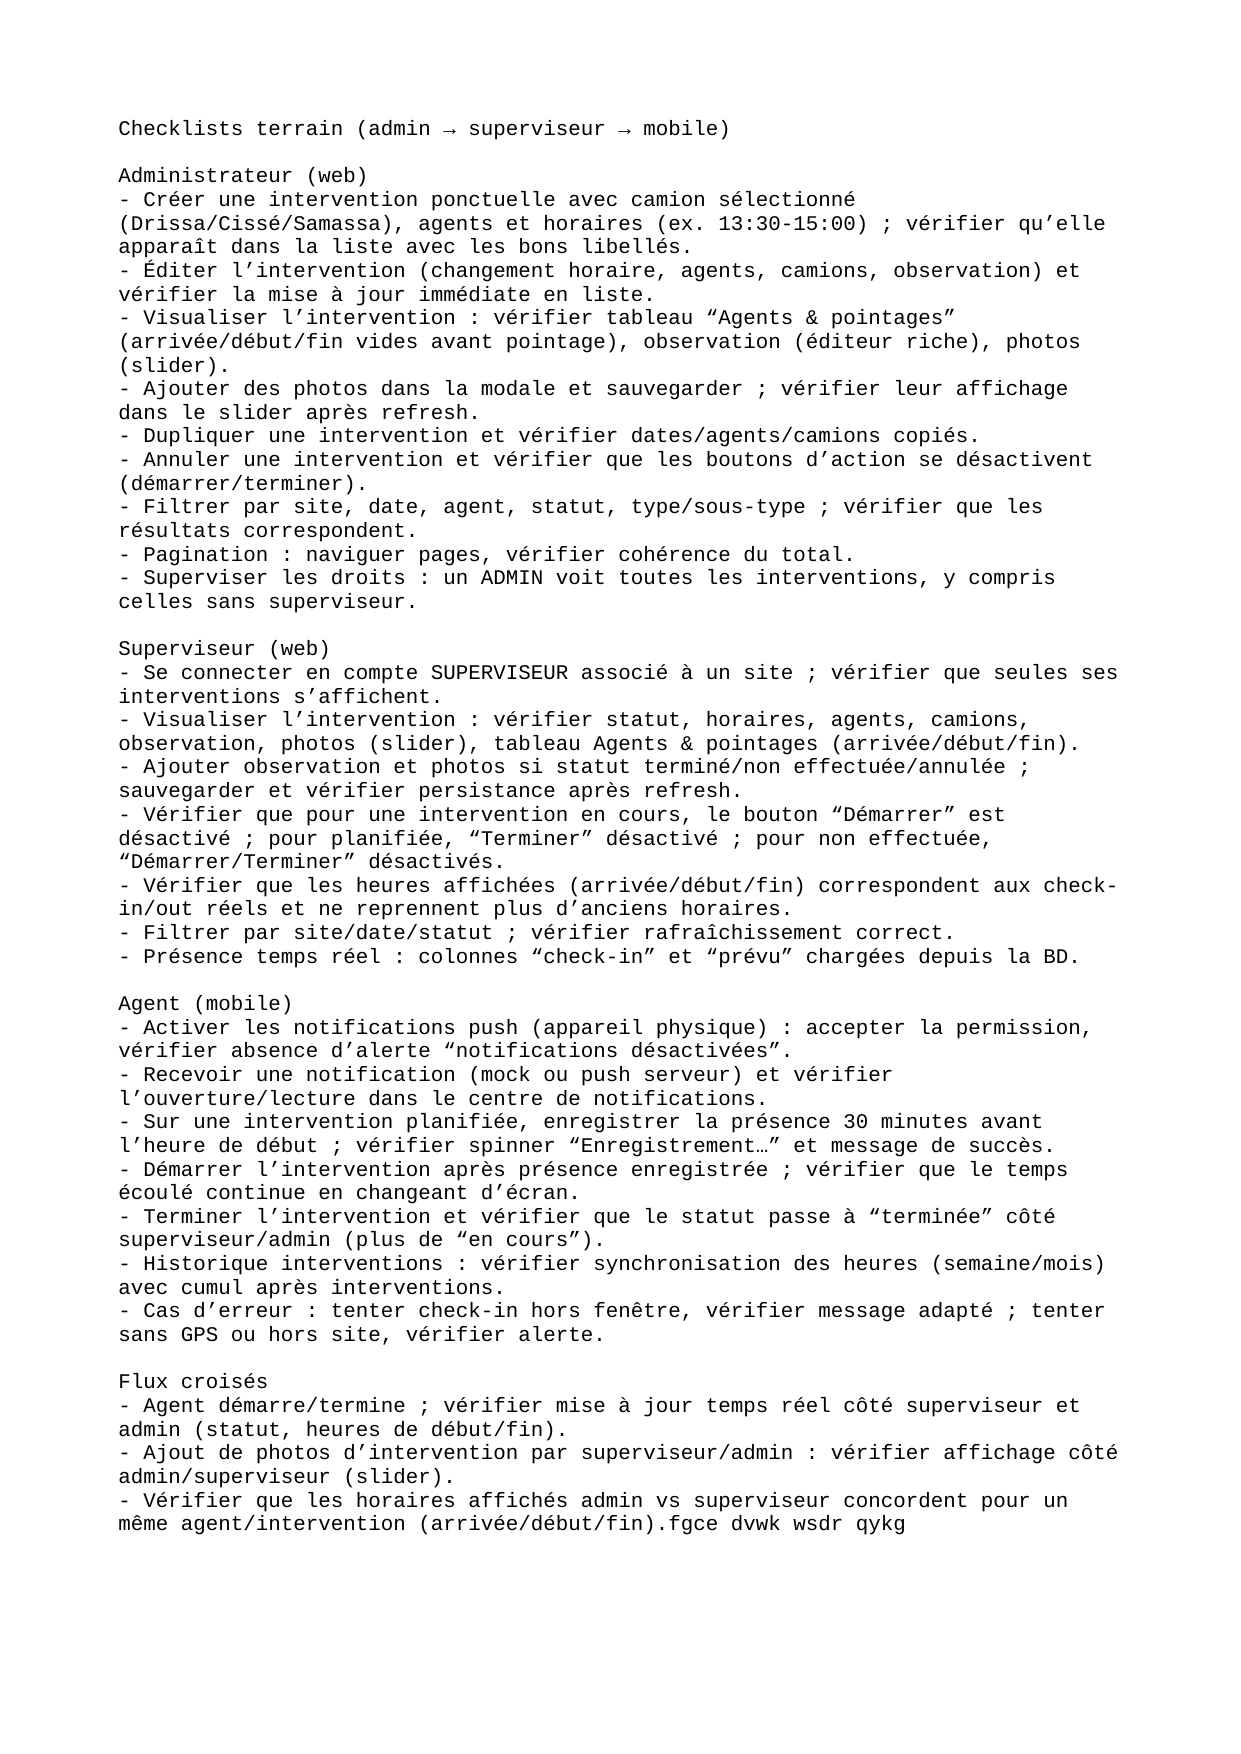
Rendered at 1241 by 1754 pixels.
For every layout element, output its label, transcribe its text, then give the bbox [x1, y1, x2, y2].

text - Vérifier que les heures affichées (arrivée/début/fin) correspondent aux check-in/out réels et ne reprennent plus d’anciens horaires. [118, 875, 1122, 922]
text - Filtrer par site/date/statut ; vérifier rafraîchissement correct. [118, 922, 1122, 946]
text - Se connecter en compte SUPERVISEUR associé à un site ; vérifier que seules ses interventions s’affichent. [118, 662, 1122, 709]
text Flux croisés [118, 1371, 1122, 1395]
text - Activer les notifications push (appareil physique) : accepter la permission, vérifier absence d’alerte “notifications désactivées”. [118, 1017, 1122, 1064]
text - Pagination : naviguer pages, vérifier cohérence du total. [118, 544, 1122, 567]
text - Vérifier que pour une intervention en cours, le bouton “Démarrer” est désactivé ; pour planifiée, “Terminer” désactivé ; pour non effectuée, “Démarrer/Terminer” désactivés. [118, 804, 1122, 875]
text - Ajout de photos d’intervention par superviseur/admin : vérifier affichage côté admin/superviseur (slider). [118, 1442, 1122, 1489]
text - Éditer l’intervention (changement horaire, agents, camions, observation) et vérifier la mise à jour immédiate en liste. [118, 260, 1122, 307]
text - Visualiser l’intervention : vérifier statut, horaires, agents, camions, observation, photos (slider), tableau Agents & pointages (arrivée/début/fin). [118, 709, 1122, 757]
text Superviseur (web) [118, 638, 1122, 662]
text - Créer une intervention ponctuelle avec camion sélectionné (Drissa/Cissé/Samassa), agents et horaires (ex. 13:30-15:00) ; vérifier qu’elle apparaît dans la liste avec les bons libellés. [118, 189, 1122, 260]
text - Superviser les droits : un ADMIN voit toutes les interventions, y compris celles sans superviseur. [118, 567, 1122, 615]
text Checklists terrain (admin → superviseur → mobile) [118, 118, 1122, 142]
text - Cas d’erreur : tenter check-in hors fenêtre, vérifier message adapté ; tenter sans GPS ou hors site, vérifier alerte. [118, 1300, 1122, 1348]
text - Agent démarre/termine ; vérifier mise à jour temps réel côté superviseur et admin (statut, heures de début/fin). [118, 1395, 1122, 1442]
text - Démarrer l’intervention après présence enregistrée ; vérifier que le temps écoulé continue en changeant d’écran. [118, 1158, 1122, 1206]
text - Ajouter des photos dans la modale et sauvegarder ; vérifier leur affichage dans le slider après refresh. [118, 378, 1122, 426]
text - Visualiser l’intervention : vérifier tableau “Agents & pointages” (arrivée/début/fin vides avant pointage), observation (éditeur riche), photos (slider). [118, 307, 1122, 378]
text - Annuler une intervention et vérifier que les boutons d’action se désactivent (démarrer/terminer). [118, 449, 1122, 496]
text Agent (mobile) [118, 993, 1122, 1017]
text Administrateur (web) [118, 165, 1122, 189]
text - Dupliquer une intervention et vérifier dates/agents/camions copiés. [118, 426, 1122, 449]
text - Ajouter observation et photos si statut terminé/non effectuée/annulée ; sauvegarder et vérifier persistance après refresh. [118, 757, 1122, 804]
text - Présence temps réel : colonnes “check-in” et “prévu” chargées depuis la BD. [118, 946, 1122, 969]
text - Recevoir une notification (mock ou push serveur) et vérifier l’ouverture/lecture dans le centre de notifications. [118, 1064, 1122, 1111]
text - Sur une intervention planifiée, enregistrer la présence 30 minutes avant l’heure de début ; vérifier spinner “Enregistrement…” et message de succès. [118, 1111, 1122, 1158]
text - Filtrer par site, date, agent, statut, type/sous-type ; vérifier que les résultats correspondent. [118, 496, 1122, 544]
text - Terminer l’intervention et vérifier que le statut passe à “terminée” côté superviseur/admin (plus de “en cours”). [118, 1206, 1122, 1253]
text - Vérifier que les horaires affichés admin vs superviseur concordent pour un même agent/intervention (arrivée/début/fin).fgce dvwk wsdr qykg [118, 1489, 1122, 1537]
text - Historique interventions : vérifier synchronisation des heures (semaine/mois) avec cumul après interventions. [118, 1253, 1122, 1300]
